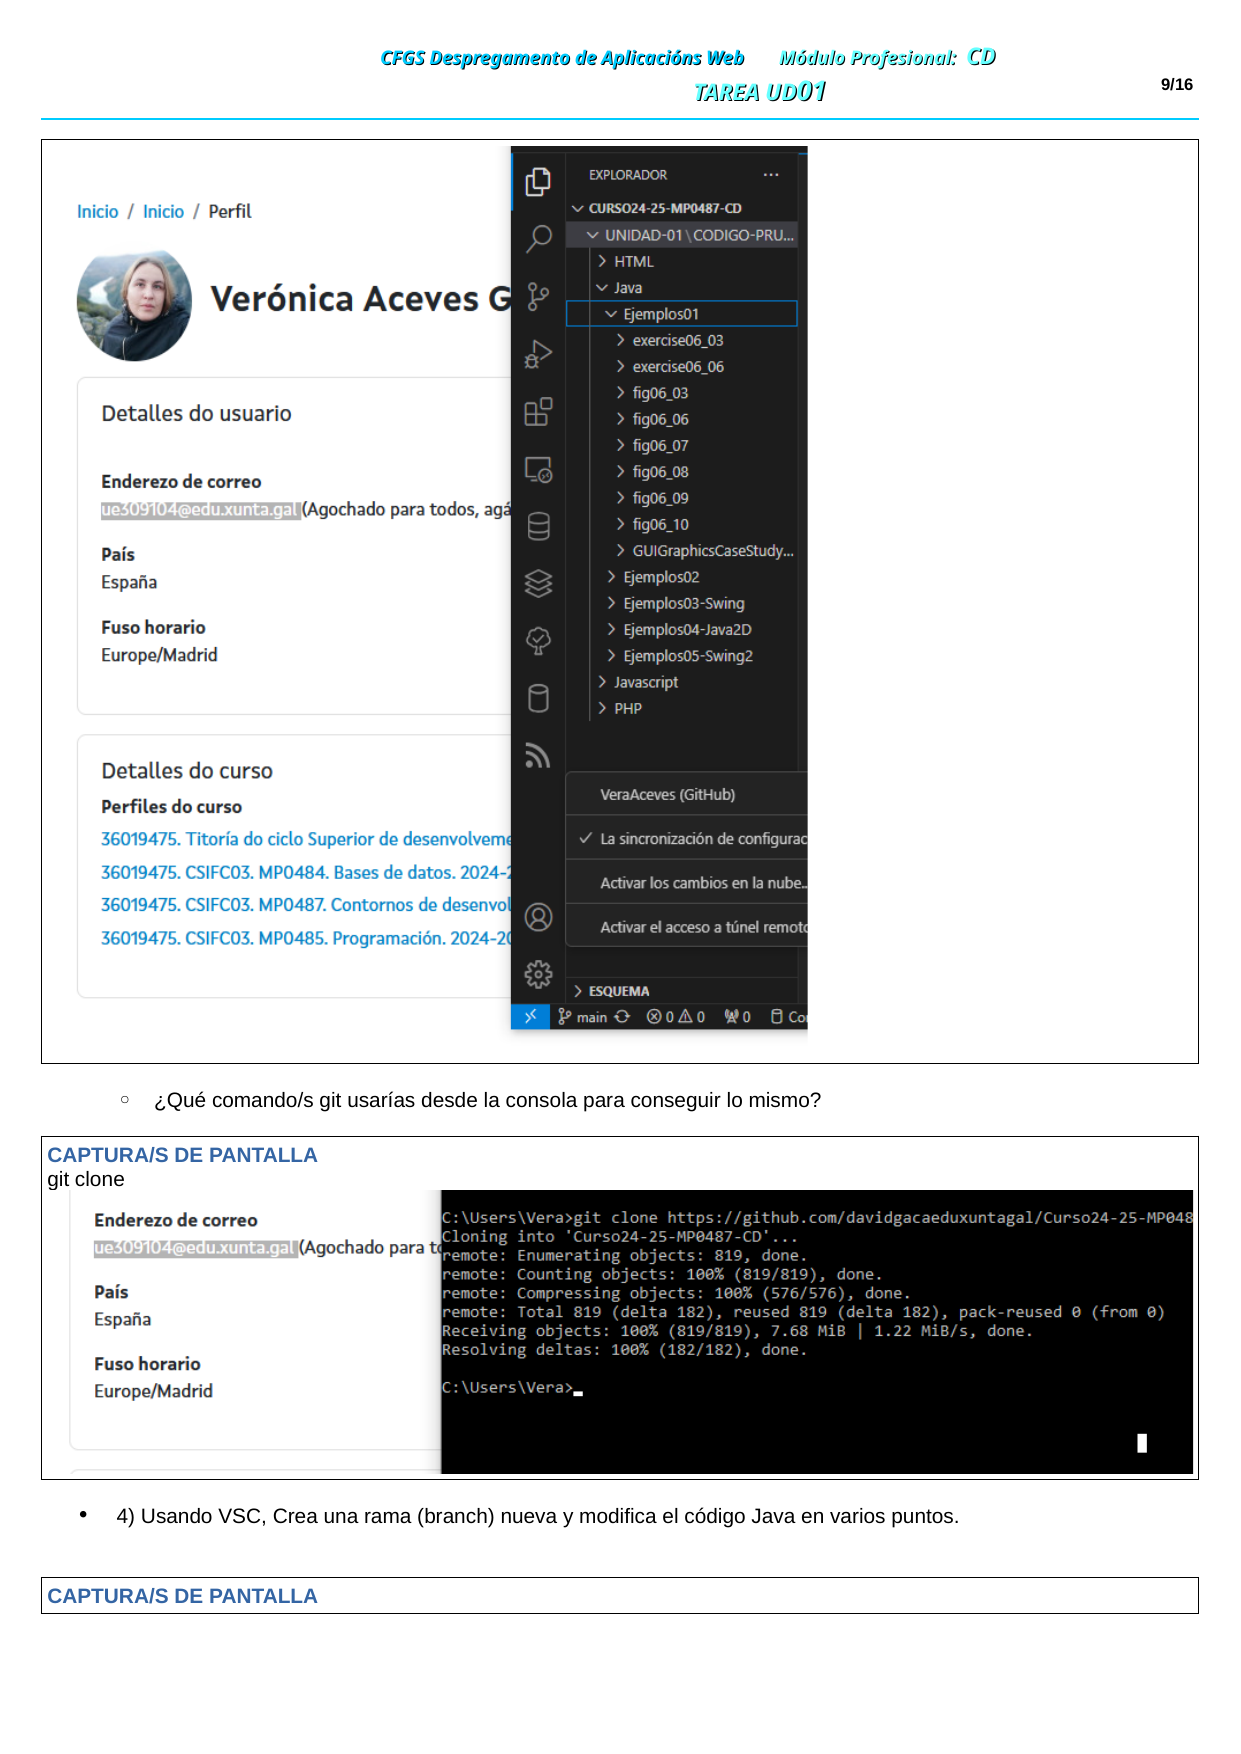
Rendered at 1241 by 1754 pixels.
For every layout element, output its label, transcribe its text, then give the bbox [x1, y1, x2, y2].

picture [47, 146, 808, 1057]
table_header [42, 140, 1198, 1063]
list ¿Qué comando/s git usarías desde la consola para conseguir lo mismo? [116, 1088, 1199, 1112]
table_header CAPTURA/S DE PANTALLA git clone [42, 1137, 1198, 1479]
table_header CAPTURA/S DE PANTALLA [42, 1578, 1198, 1613]
list 4) Usando VSC, Crea una rama (branch) nueva y modifica el código Java en varios puntos. [79, 1504, 1199, 1529]
picture [47, 1190, 1194, 1474]
